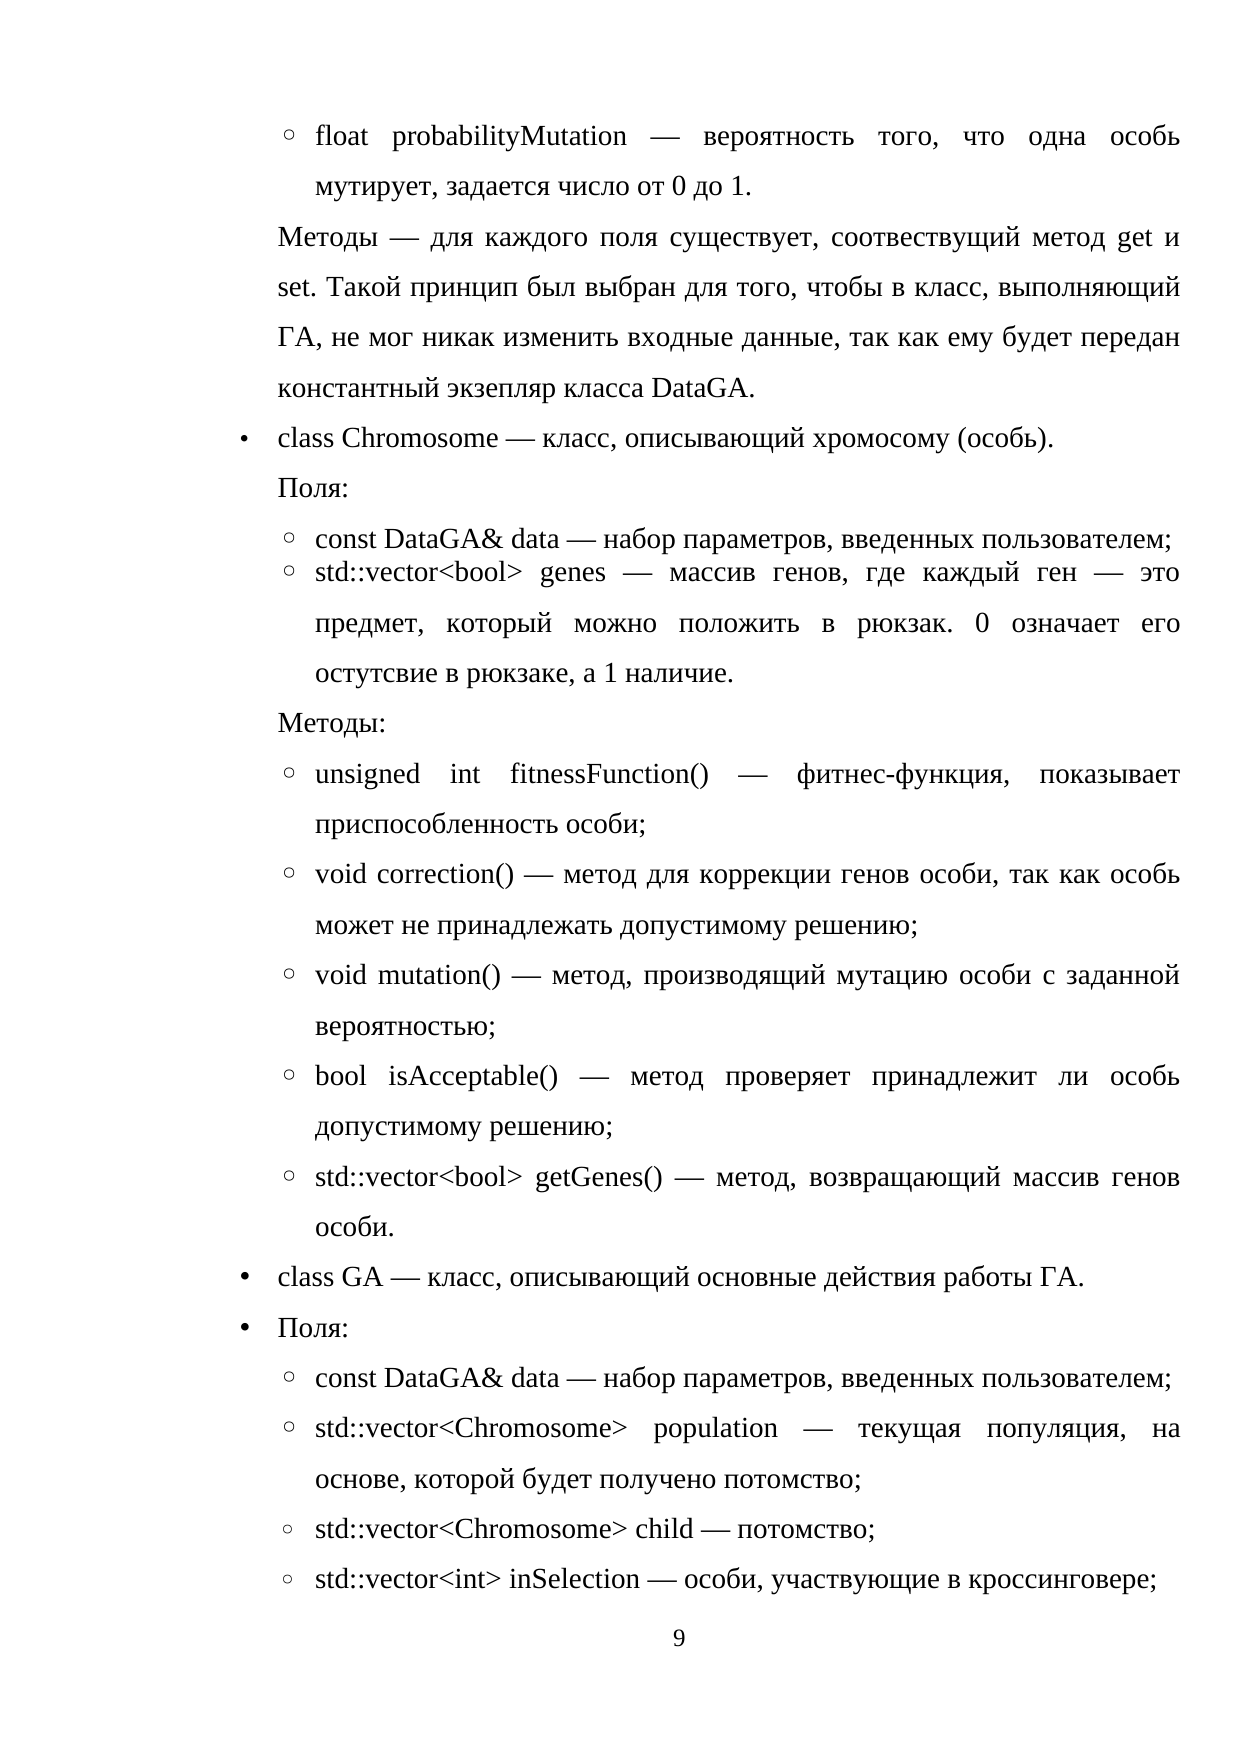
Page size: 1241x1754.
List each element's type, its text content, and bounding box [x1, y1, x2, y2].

list std::vector<bool> genes — массив генов, где каждый ген — это предмет, который можно положить в рюкзак. 0 означает его остутсвие в рюкзаке, а 1 наличие. [277, 554, 1181, 689]
list bool isAcceptable() — метод проверяет принадлежит ли особь допустимому решению; [277, 1058, 1181, 1142]
list std::vector<int> inSelection — особи, участвующие в кроссинговере; [277, 1562, 1181, 1595]
list std::vector<bool> getGenes() — метод, возвращающий массив генов особи. [277, 1159, 1181, 1243]
list void correction() — метод для коррекции генов особи, так как особь может не принадлежать допустимому решению; [277, 856, 1181, 940]
list Поля: [240, 1310, 1181, 1343]
list void mutation() — метод, производящий мутацию особи с заданной вероятностью; [277, 957, 1181, 1041]
list class Chromosome — класс, описывающий хромосому (особь). [240, 420, 1181, 454]
list Методы: [240, 705, 1181, 739]
list class GA — класс, описывающий основные действия работы ГА. [240, 1259, 1181, 1293]
list Поля: [240, 470, 1181, 504]
list std::vector<Chromosome> population — текущая популяция, на основе, которой будет получено потомство; [277, 1411, 1181, 1494]
list std::vector<Chromosome> child — потомство; [277, 1511, 1181, 1545]
list const DataGA& data — набор параметров, введенных пользователем; [277, 1360, 1181, 1394]
list float probabilityMutation — вероятность того, что одна особь мутирует, задается число от 0 до 1. [277, 118, 1181, 202]
list const DataGA& data — набор параметров, введенных пользователем; [277, 521, 1181, 554]
list Методы — для каждого поля существует, соотвествущий метод get и set. Такой принцип был выбран для того, чтобы в класс, выполняющий ГА, не мог никак изменить входные данные, так как ему будет передан константный экзепляр класса DataGA. [240, 219, 1181, 403]
list unsigned int fitnessFunction() — фитнес-функция, показывает приспособленность особи; [277, 756, 1181, 840]
